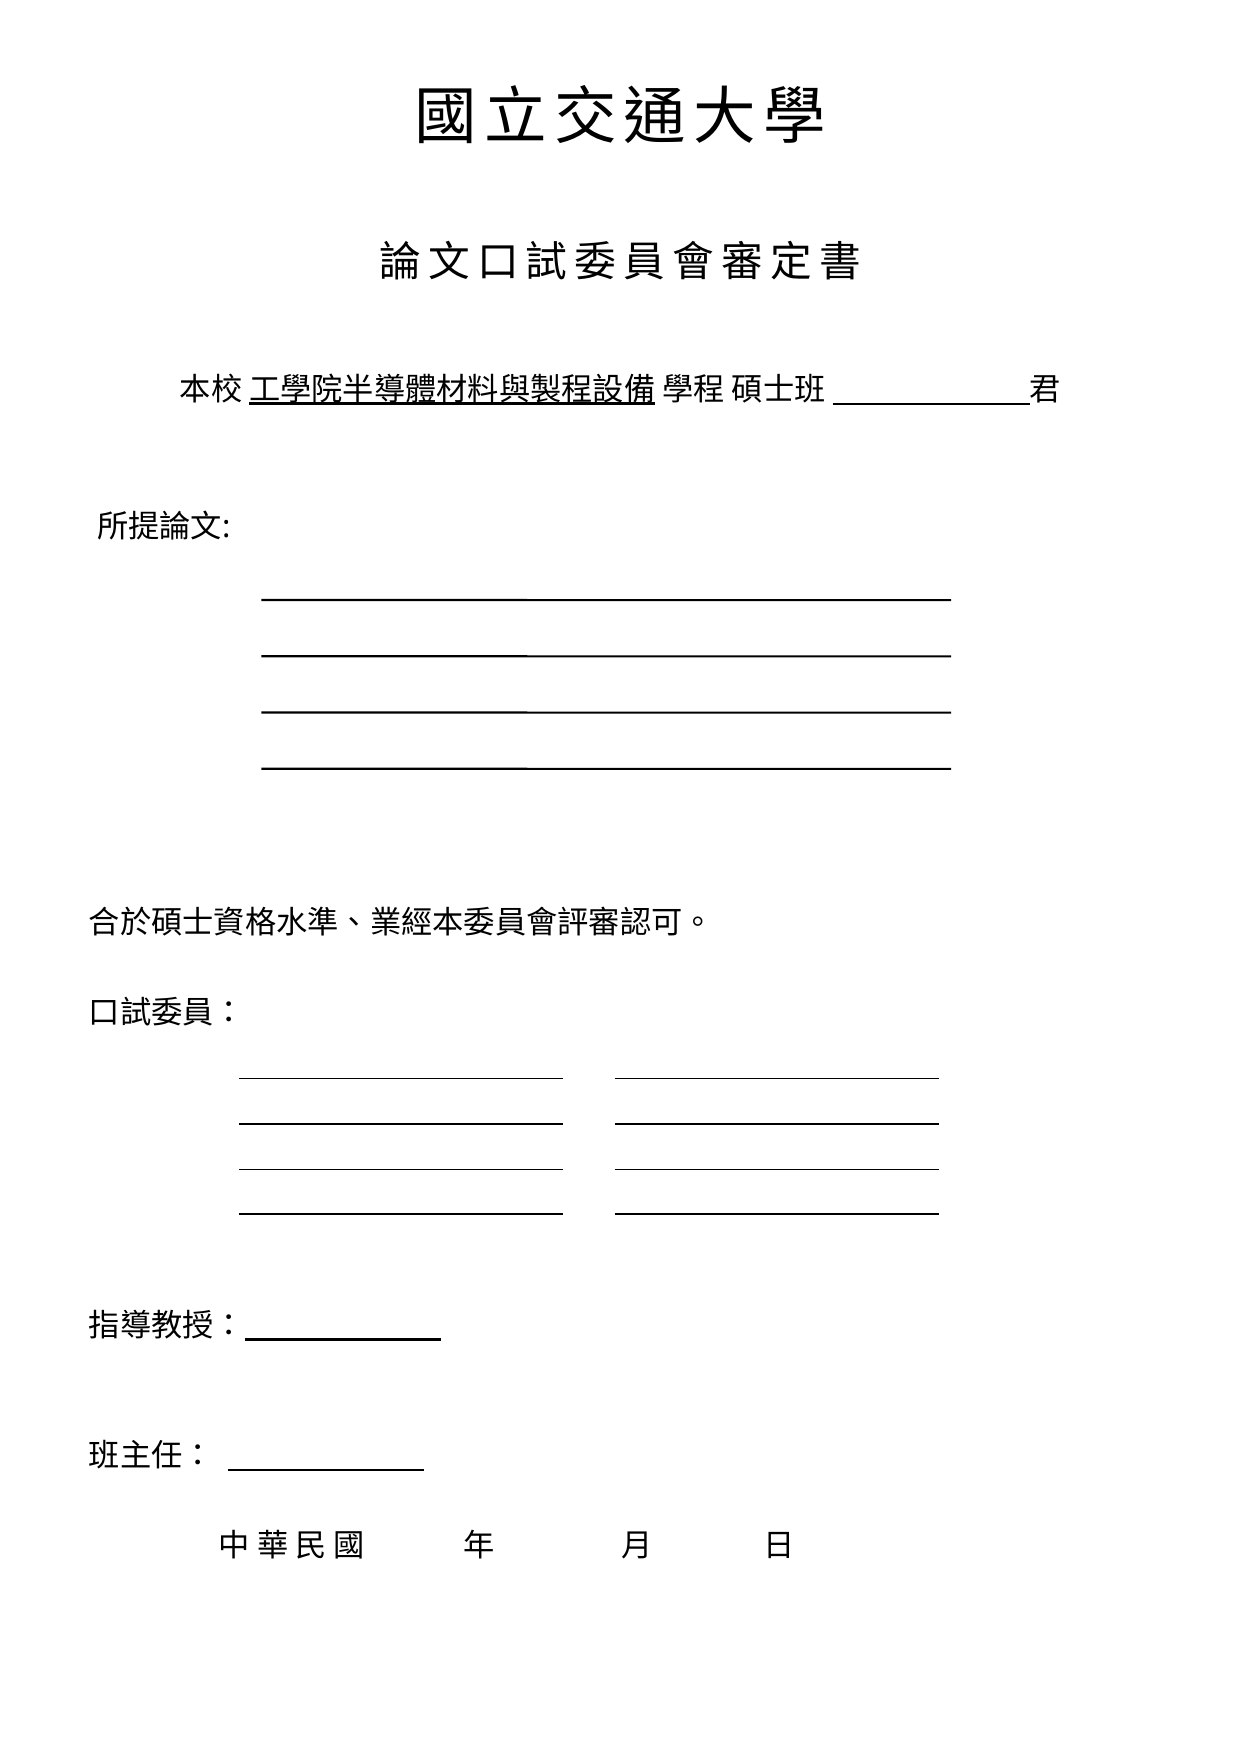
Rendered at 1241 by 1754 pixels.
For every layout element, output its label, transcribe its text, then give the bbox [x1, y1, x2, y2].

table_cell [563, 1169, 614, 1213]
table_header [563, 1078, 614, 1123]
table_cell [239, 1125, 563, 1169]
table_cell [239, 1170, 563, 1213]
text 合於碩士資格水準、業經本委員會評審認可。 [89, 897, 1152, 942]
text 口試委員： [89, 987, 1152, 1032]
table_header [239, 1079, 563, 1123]
text 班主任： [89, 1430, 1152, 1475]
table_header [615, 1079, 939, 1123]
text 本校 工學院半導體材料與製程設備 學程 碩士班 君 [89, 364, 1152, 409]
text 中 華 民 國 年 月 日 [89, 1521, 1152, 1566]
table_cell [615, 1125, 939, 1169]
table_cell [615, 1170, 939, 1213]
text 論文口試委員會審定書 [89, 226, 1152, 289]
text 所提論文: [89, 501, 1152, 547]
text 指導教授： [89, 1300, 1152, 1345]
table_cell [563, 1123, 614, 1169]
text 國立交通大學 [89, 89, 1152, 151]
